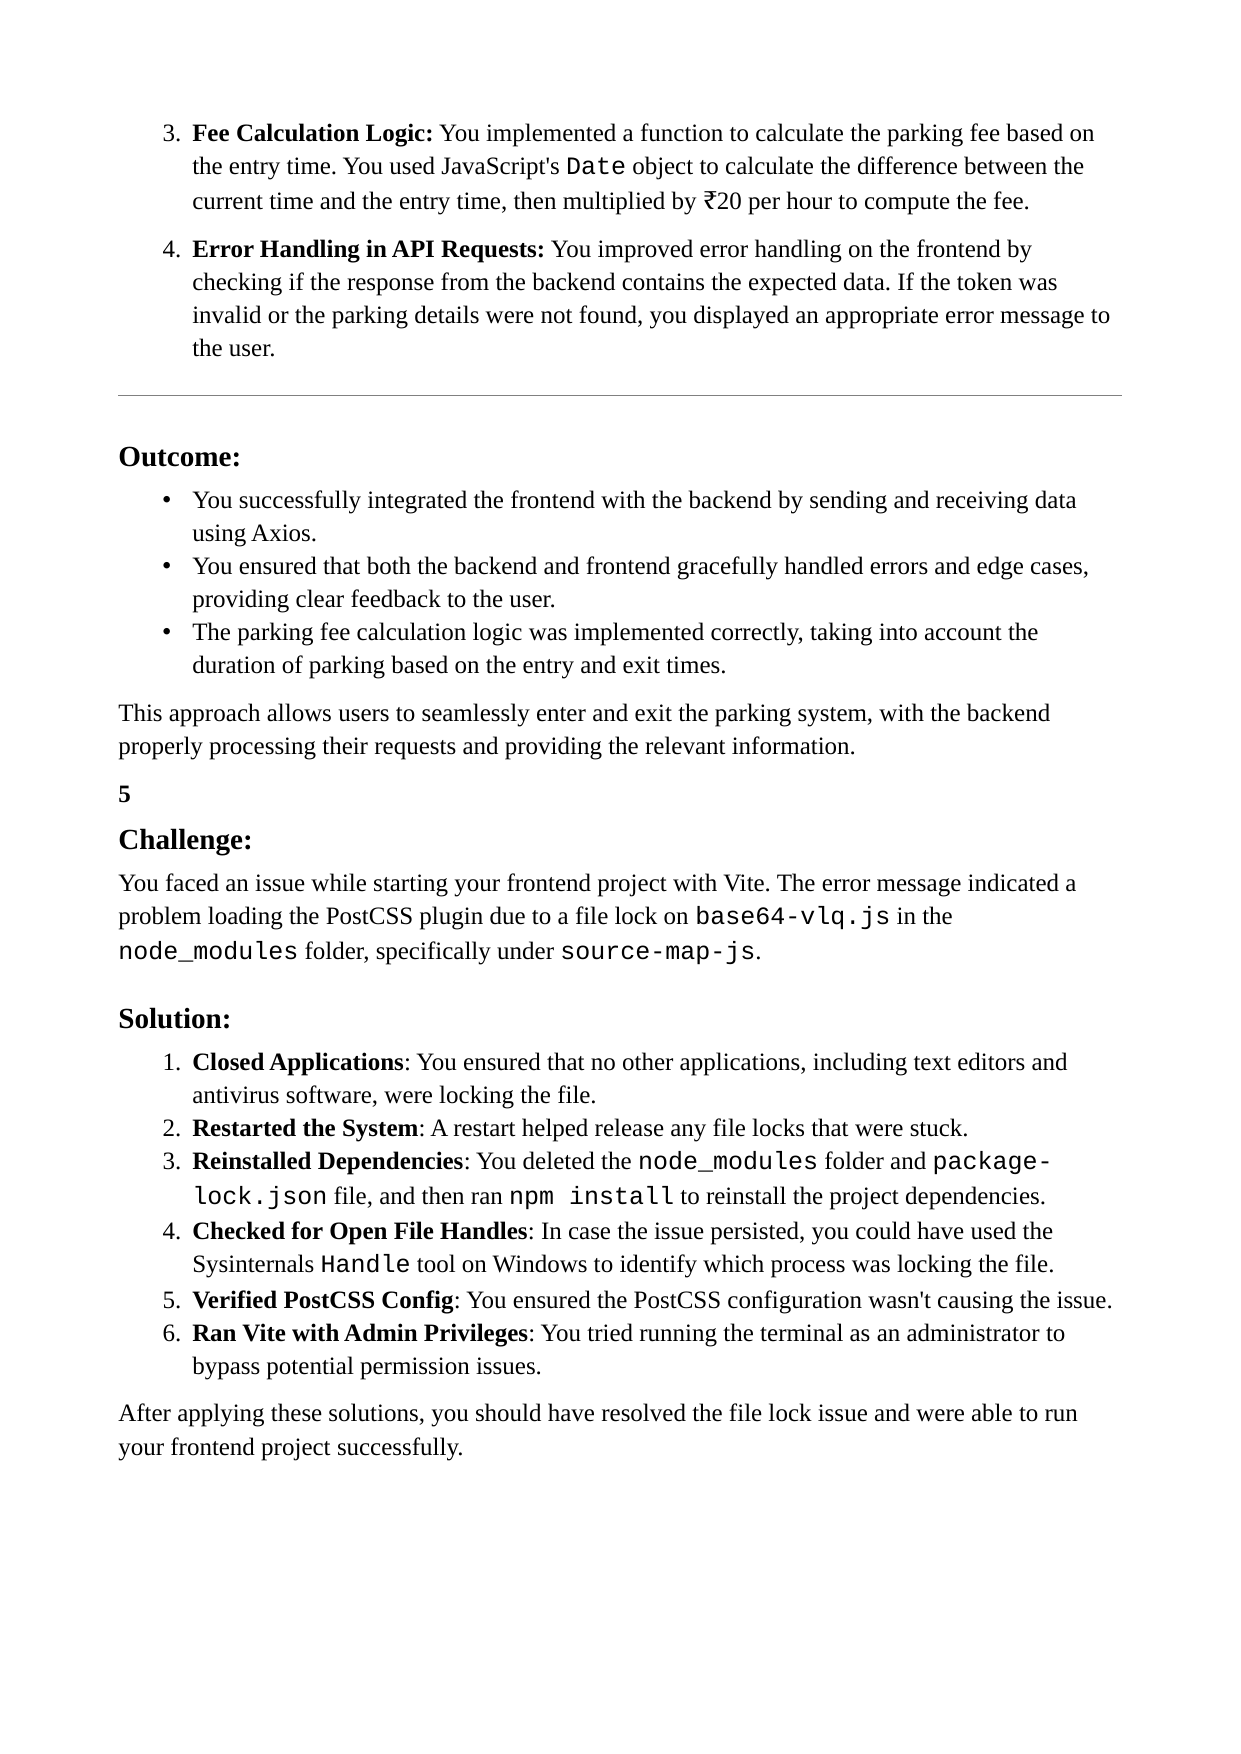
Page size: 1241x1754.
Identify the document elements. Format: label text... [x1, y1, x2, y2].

subtitle Challenge: [118, 822, 1122, 856]
list Verified PostCSS Config: You ensured the PostCSS configuration wasn't causing the issue. [162, 1285, 1122, 1314]
subtitle Outcome: [118, 439, 1122, 473]
list Ran Vite with Admin Privileges: You tried running the terminal as an administrator to bypass potential permission issues. [162, 1318, 1122, 1380]
subtitle Solution: [118, 1001, 1122, 1034]
text This approach allows users to seamlessly enter and exit the parking system, with the backend properly processing their requests and providing the relevant information. [118, 698, 1122, 760]
list The parking fee calculation logic was implemented correctly, taking into account the duration of parking based on the entry and exit times. [162, 617, 1122, 679]
list Error Handling in API Requests: You improved error handling on the frontend by checking if the response from the backend contains the expected data. If the token was invalid or the parking details were not found, you displayed an appropriate error message to the user. [162, 234, 1122, 362]
list Restarted the System: A restart helped release any file locks that were stuck. [162, 1113, 1122, 1142]
list You ensured that both the backend and frontend gracefully handled errors and edge cases, providing clear feedback to the user. [162, 551, 1122, 613]
text You faced an issue while starting your frontend project with Vite. The error message indicated a problem loading the PostCSS plugin due to a file lock on base64-vlq.js in the node_modules folder, specifically under source-map-js. [118, 868, 1122, 967]
list Fee Calculation Logic: You implemented a function to calculate the parking fee based on the entry time. You used JavaScript's Date object to calculate the difference between the current time and the entry time, then multiplied by ₹20 per hour to compute the fee. [162, 118, 1122, 215]
list Checked for Open File Handles: In case the issue persisted, you could have used the Sysinternals Handle tool on Windows to identify which process was locking the file. [162, 1216, 1122, 1280]
text After applying these solutions, you should have resolved the file lock issue and were able to run your frontend project successfully. [118, 1398, 1122, 1460]
text 5 [118, 779, 1122, 807]
list Closed Applications: You ensured that no other applications, including text editors and antivirus software, were locking the file. [162, 1047, 1122, 1109]
list Reinstalled Dependencies: You deleted the node_modules folder and package-lock.json file, and then ran npm install to reinstall the project dependencies. [162, 1146, 1122, 1212]
list You successfully integrated the frontend with the backend by sending and receiving data using Axios. [162, 485, 1122, 547]
